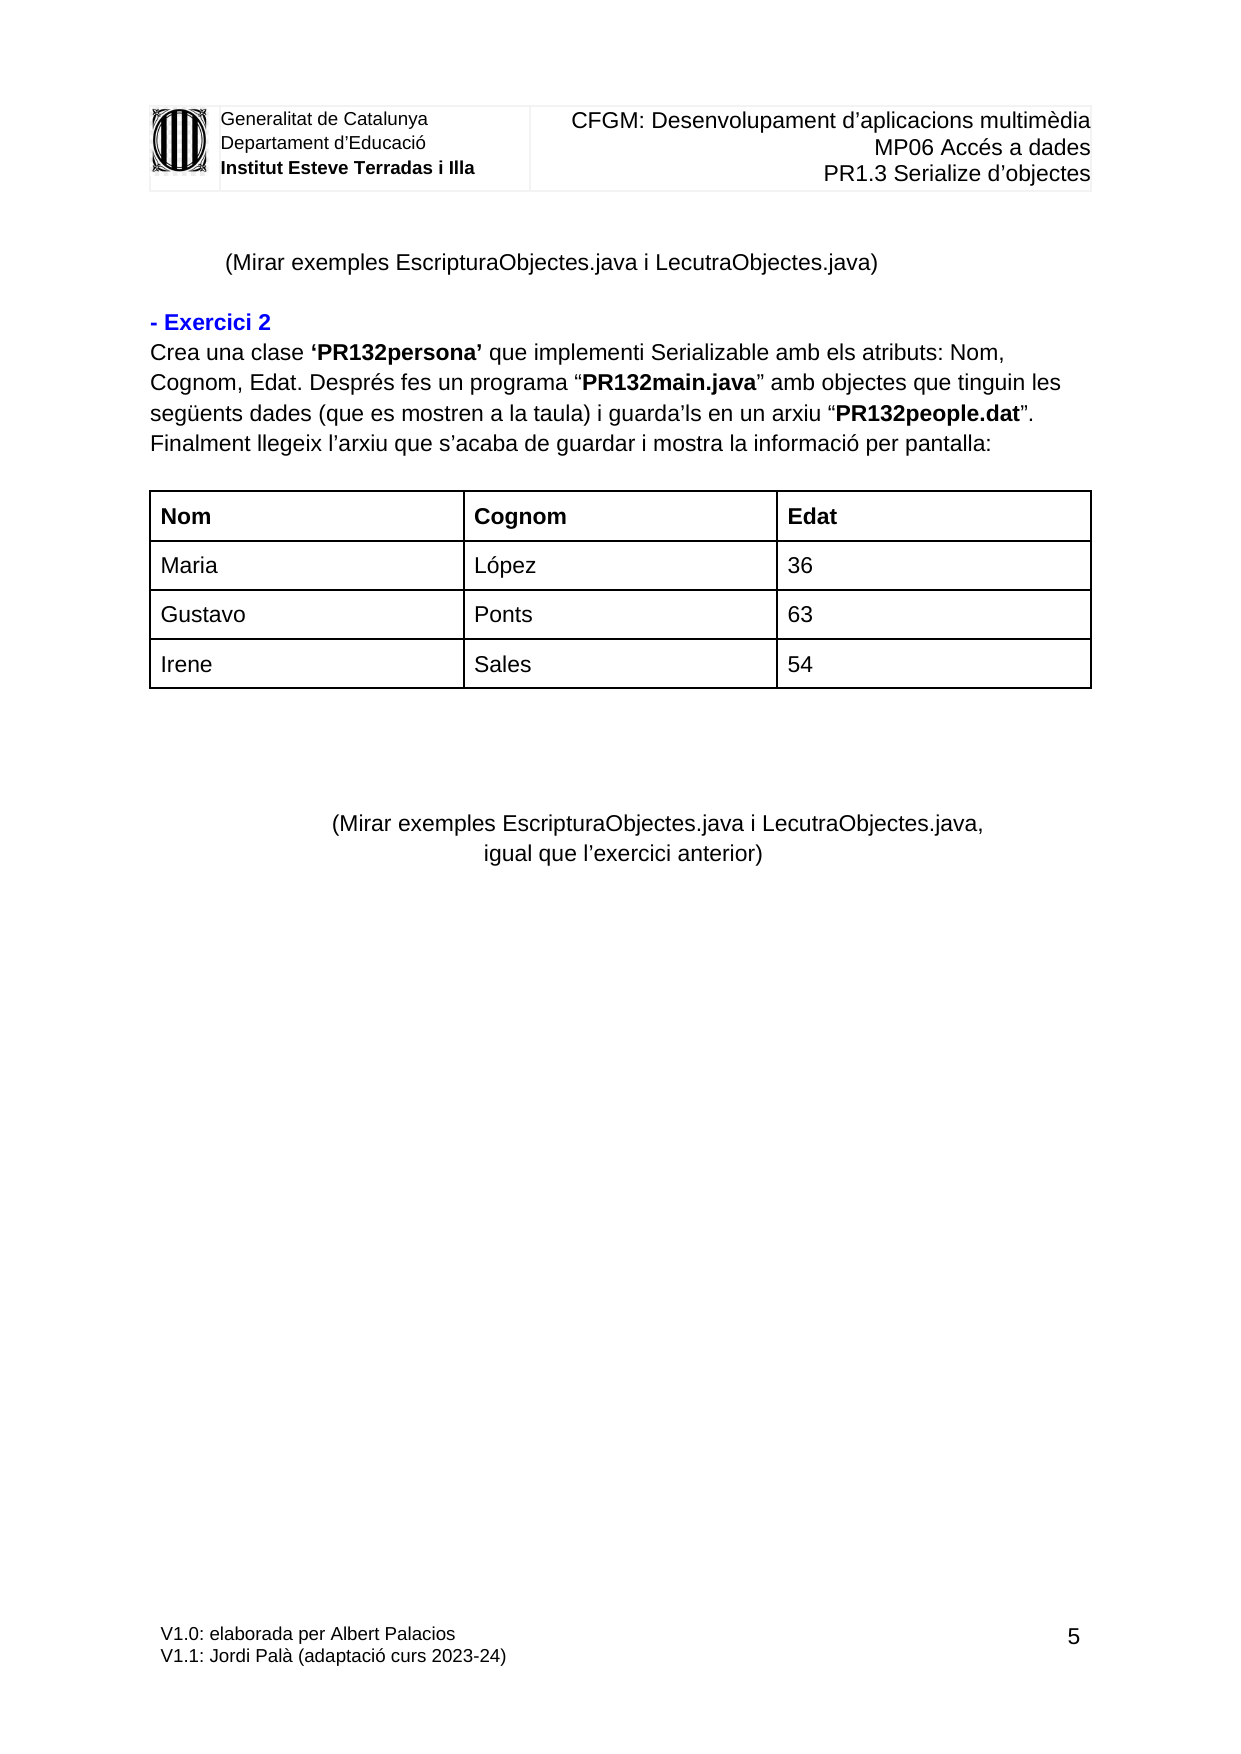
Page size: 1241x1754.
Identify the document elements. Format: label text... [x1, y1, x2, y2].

picture [150, 107, 209, 176]
text Crea una clase ‘PR132persona’ que implementi Serializable amb els atributs: Nom, Cognom, Edat. Després fes un programa “PR132main.java” amb objectes que tinguin les següents dades (que es mostren a la taula) i guarda’ls en un arxiu “PR132people.dat”. Finalment llegeix l’arxiu que s’acaba de guardar i mostra la informació per pantalla: [150, 339, 1090, 456]
table_cell López [465, 542, 776, 589]
table_cell 36 [778, 542, 1090, 589]
text - Exercici 2 [150, 309, 1090, 335]
table_cell 63 [778, 591, 1090, 638]
table_cell Gustavo [151, 591, 463, 638]
text (Mirar exemples EscripturaObjectes.java i LecutraObjectes.java) [150, 248, 1090, 275]
table_header Edat [778, 492, 1090, 539]
table_cell Maria [151, 542, 463, 589]
text (Mirar exemples EscripturaObjectes.java i LecutraObjectes.java, igual que l’exercici anterior) [150, 810, 1090, 867]
table_header Nom [151, 492, 463, 539]
table_cell Sales [465, 640, 776, 687]
table_cell Ponts [465, 591, 776, 638]
table_cell 54 [778, 640, 1090, 687]
table_header Cognom [465, 492, 776, 539]
table_cell Irene [151, 640, 463, 687]
